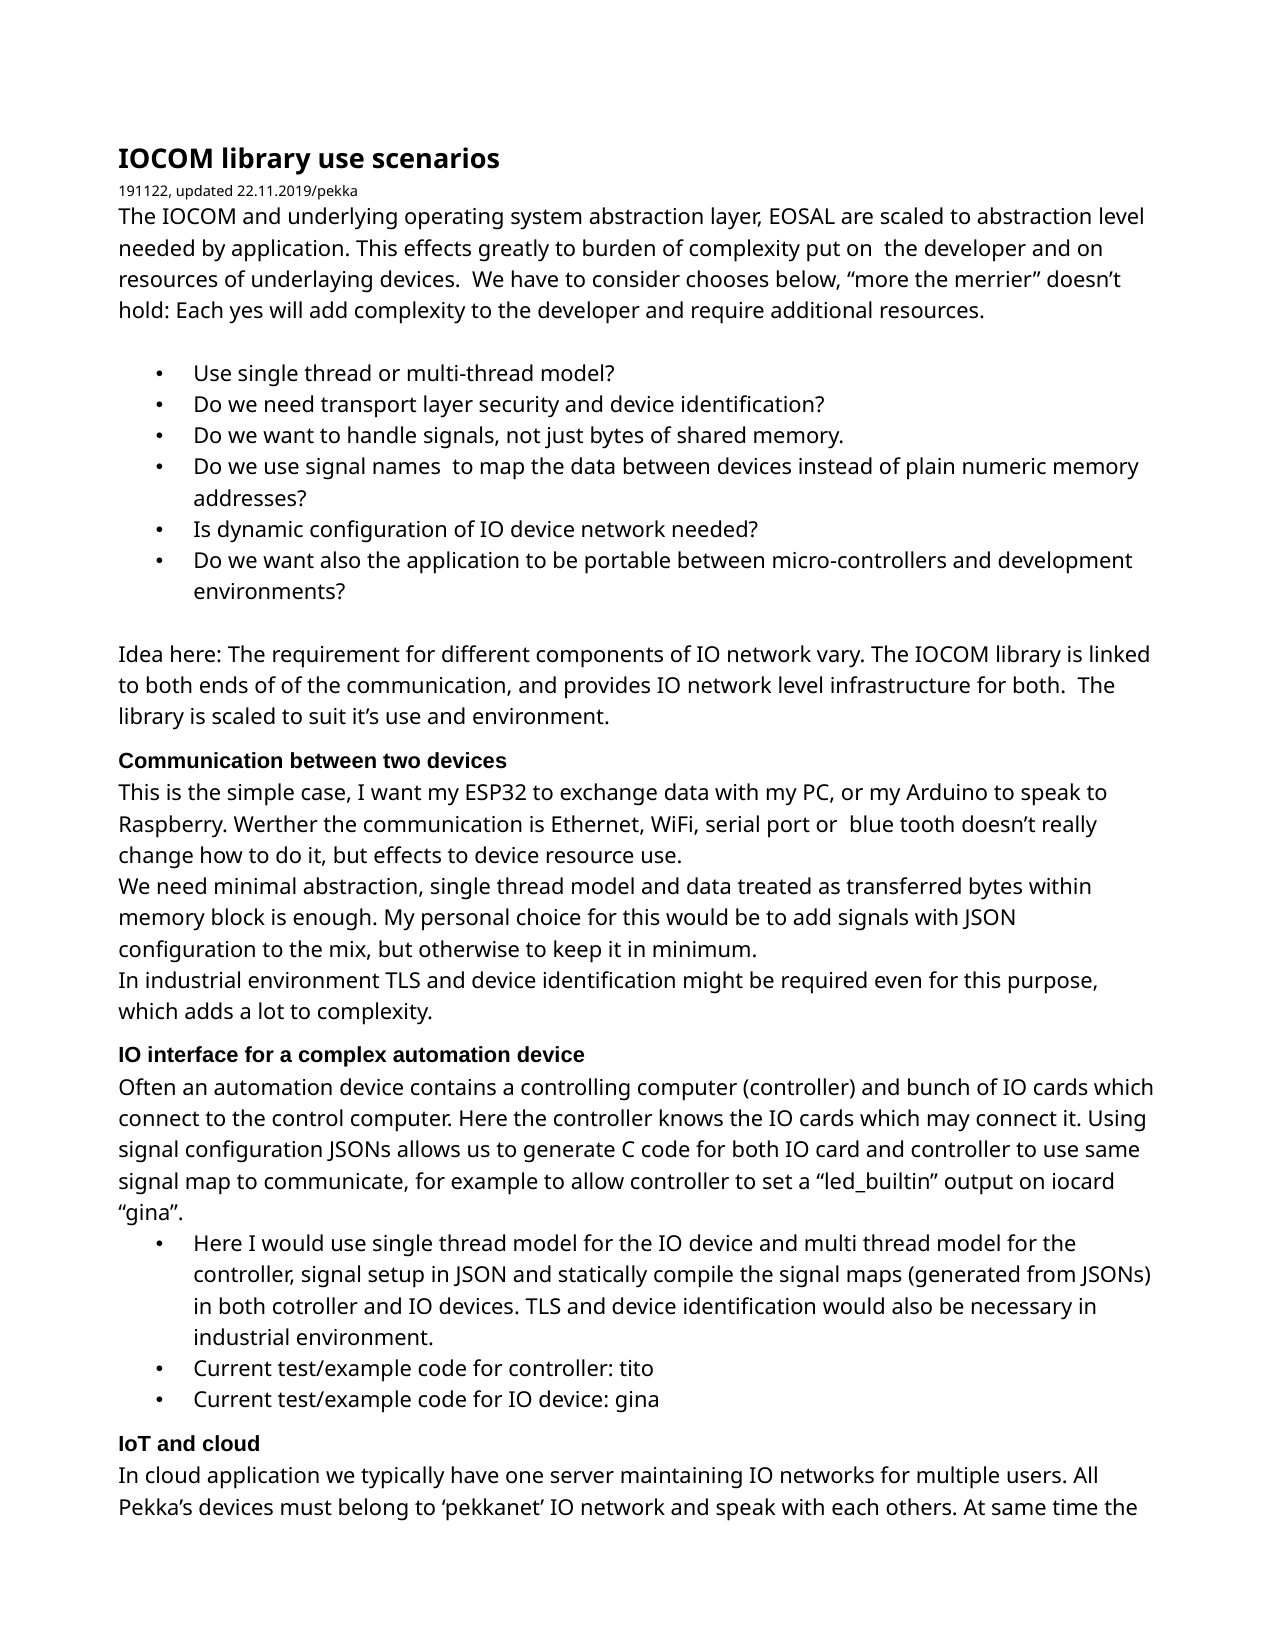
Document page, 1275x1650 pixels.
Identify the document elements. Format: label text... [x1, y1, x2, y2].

list Current test/example code for IO device: gina [156, 1384, 1157, 1414]
list Use single thread or multi-thread model? [156, 358, 1157, 387]
text This is the simple case, I want my ESP32 to exchange data with my PC, or my Arduino to speak to Raspberry. Werther the communication is Ethernet, WiFi, serial port or blue tooth doesn’t really change how to do it, but effects to device resource use. [118, 777, 1157, 869]
text Often an automation device contains a controlling computer (controller) and bunch of IO cards which connect to the control computer. Here the controller knows the IO cards which may connect it. Using signal configuration JSONs allows us to generate C code for both IO card and controller to use same signal map to communicate, for example to allow controller to set a “led_builtin” output on iocard “gina”. [118, 1072, 1157, 1227]
list Do we want also the application to be portable between micro-controllers and development environments? [156, 545, 1157, 606]
subtitle IOCOM library use scenarios [118, 139, 1157, 176]
text In cloud application we typically have one server maintaining IO networks for multiple users. All Pekka’s devices must belong to ‘pekkanet’ IO network and speak with each others. At same time the [118, 1460, 1157, 1521]
text In industrial environment TLS and device identification might be required even for this purpose, which adds a lot to complexity. [118, 965, 1157, 1026]
text 191122, updated 22.11.2019/pekka [118, 181, 1157, 200]
list Current test/example code for controller: tito [156, 1353, 1157, 1383]
list Is dynamic configuration of IO device network needed? [156, 514, 1157, 544]
list Here I would use single thread model for the IO device and multi thread model for the controller, signal setup in JSON and statically compile the signal maps (generated from JSONs) in both cotroller and IO devices. TLS and device identification would also be necessary in industrial environment. [156, 1228, 1157, 1352]
subtitle IO interface for a complex automation device [118, 1042, 1157, 1067]
text The IOCOM and underlying operating system abstraction layer, EOSAL are scaled to abstraction level needed by application. This effects greatly to burden of complexity put on the developer and on resources of underlaying devices. We have to consider chooses below, “more the merrier” doesn’t hold: Each yes will add complexity to the developer and require additional resources. [118, 201, 1157, 325]
list Do we use signal names to map the data between devices instead of plain numeric memory addresses? [156, 451, 1157, 512]
subtitle Communication between two devices [118, 748, 1157, 773]
list Do we need transport layer security and device identification? [156, 389, 1157, 419]
list Do we want to handle signals, not just bytes of shared memory. [156, 420, 1157, 450]
subtitle IoT and cloud [118, 1431, 1157, 1456]
text We need minimal abstraction, single thread model and data treated as transferred bytes within memory block is enough. My personal choice for this would be to add signals with JSON configuration to the mix, but otherwise to keep it in minimum. [118, 871, 1157, 963]
text Idea here: The requirement for different components of IO network vary. The IOCOM library is linked to both ends of of the communication, and provides IO network level infrastructure for both. The library is scaled to suit it’s use and environment. [118, 639, 1157, 731]
